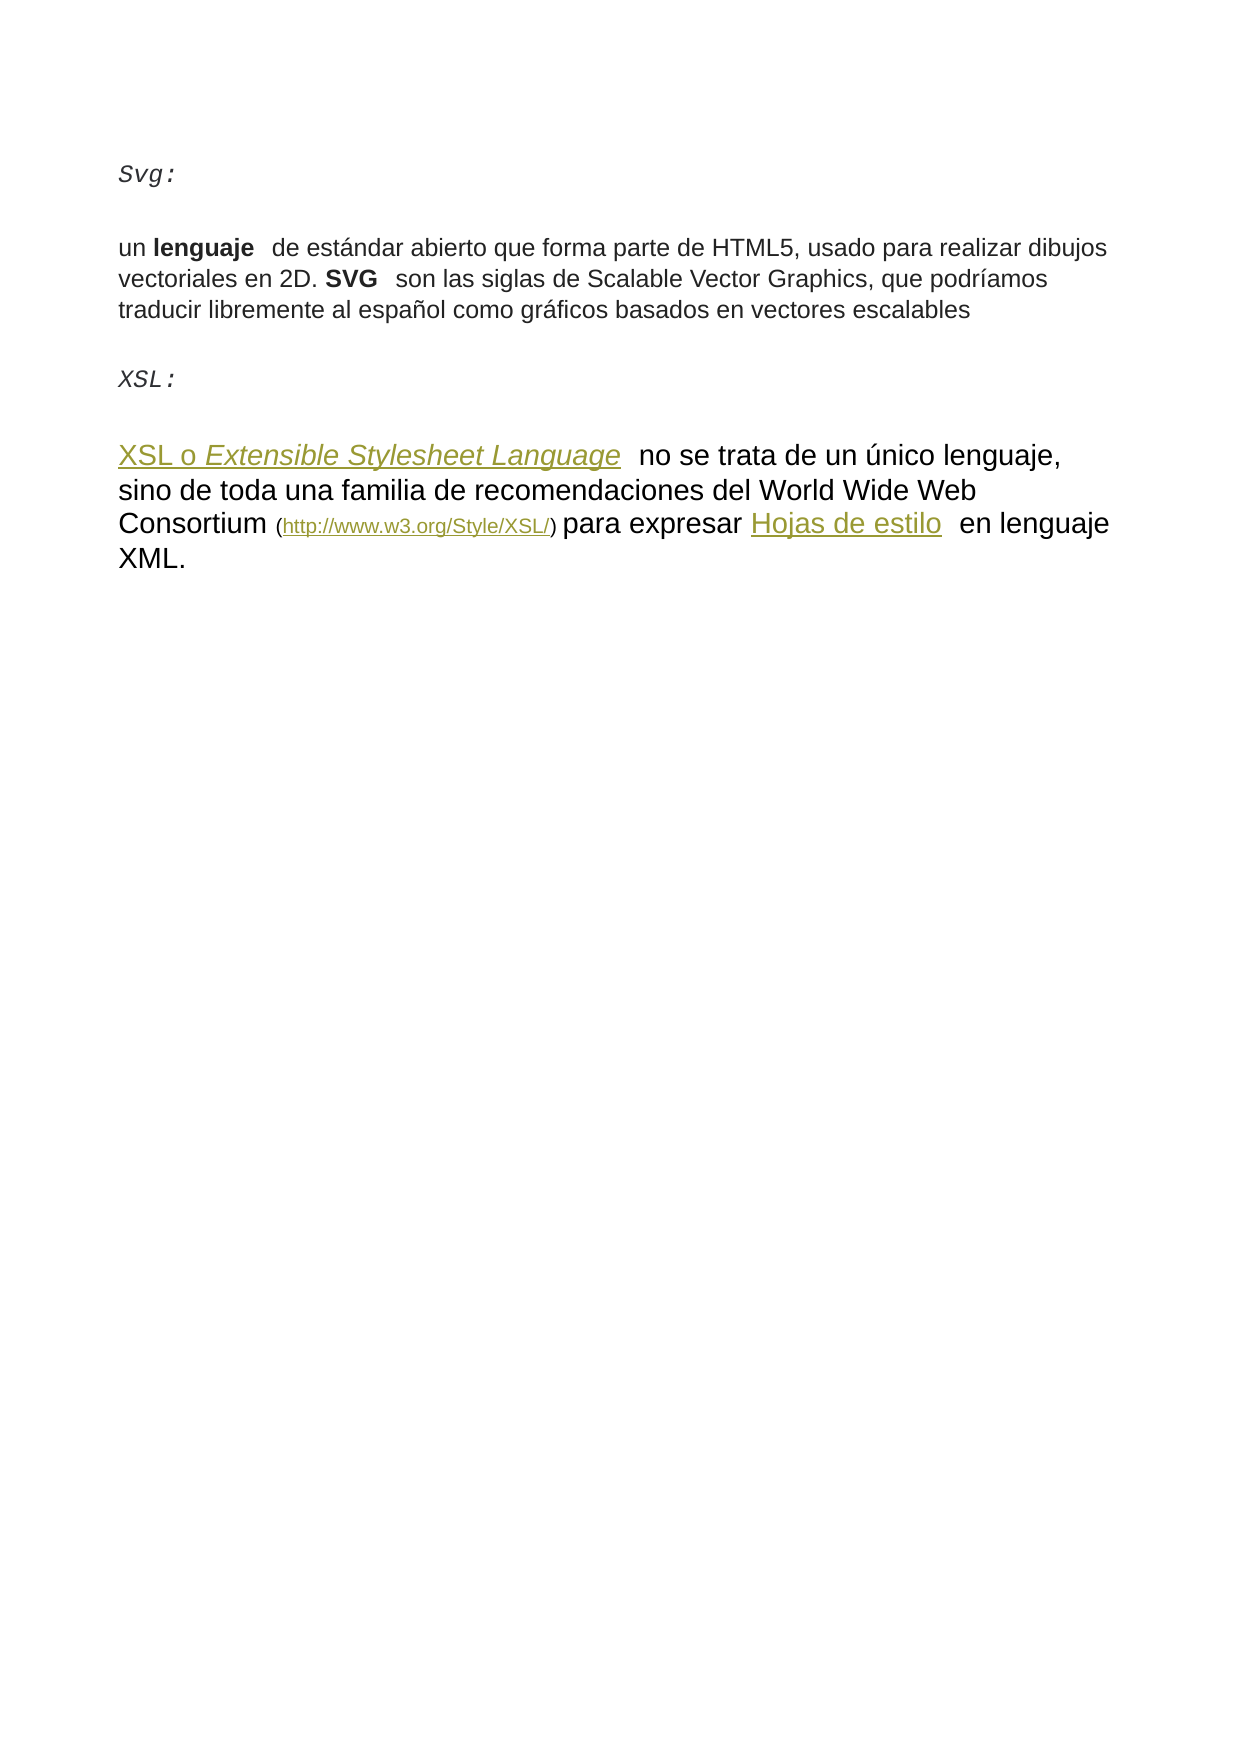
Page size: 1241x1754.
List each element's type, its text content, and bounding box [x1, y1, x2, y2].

text XSL: [118, 366, 1122, 395]
text un lenguaje de estándar abierto que forma parte de HTML5, usado para realizar dibujos vectoriales en 2D. SVG son las siglas de Scalable Vector Graphics, que podríamos traducir libremente al español como gráficos basados en vectores escalables [118, 233, 1122, 323]
text XSL o Extensible Stylesheet Language no se trata de un único lenguaje, sino de toda una familia de recomendaciones del World Wide Web Consortium (http://www.w3.org/Style/XSL/) para expresar Hojas de estilo en lenguaje XML. [118, 438, 1122, 575]
text Svg: [118, 161, 1122, 189]
